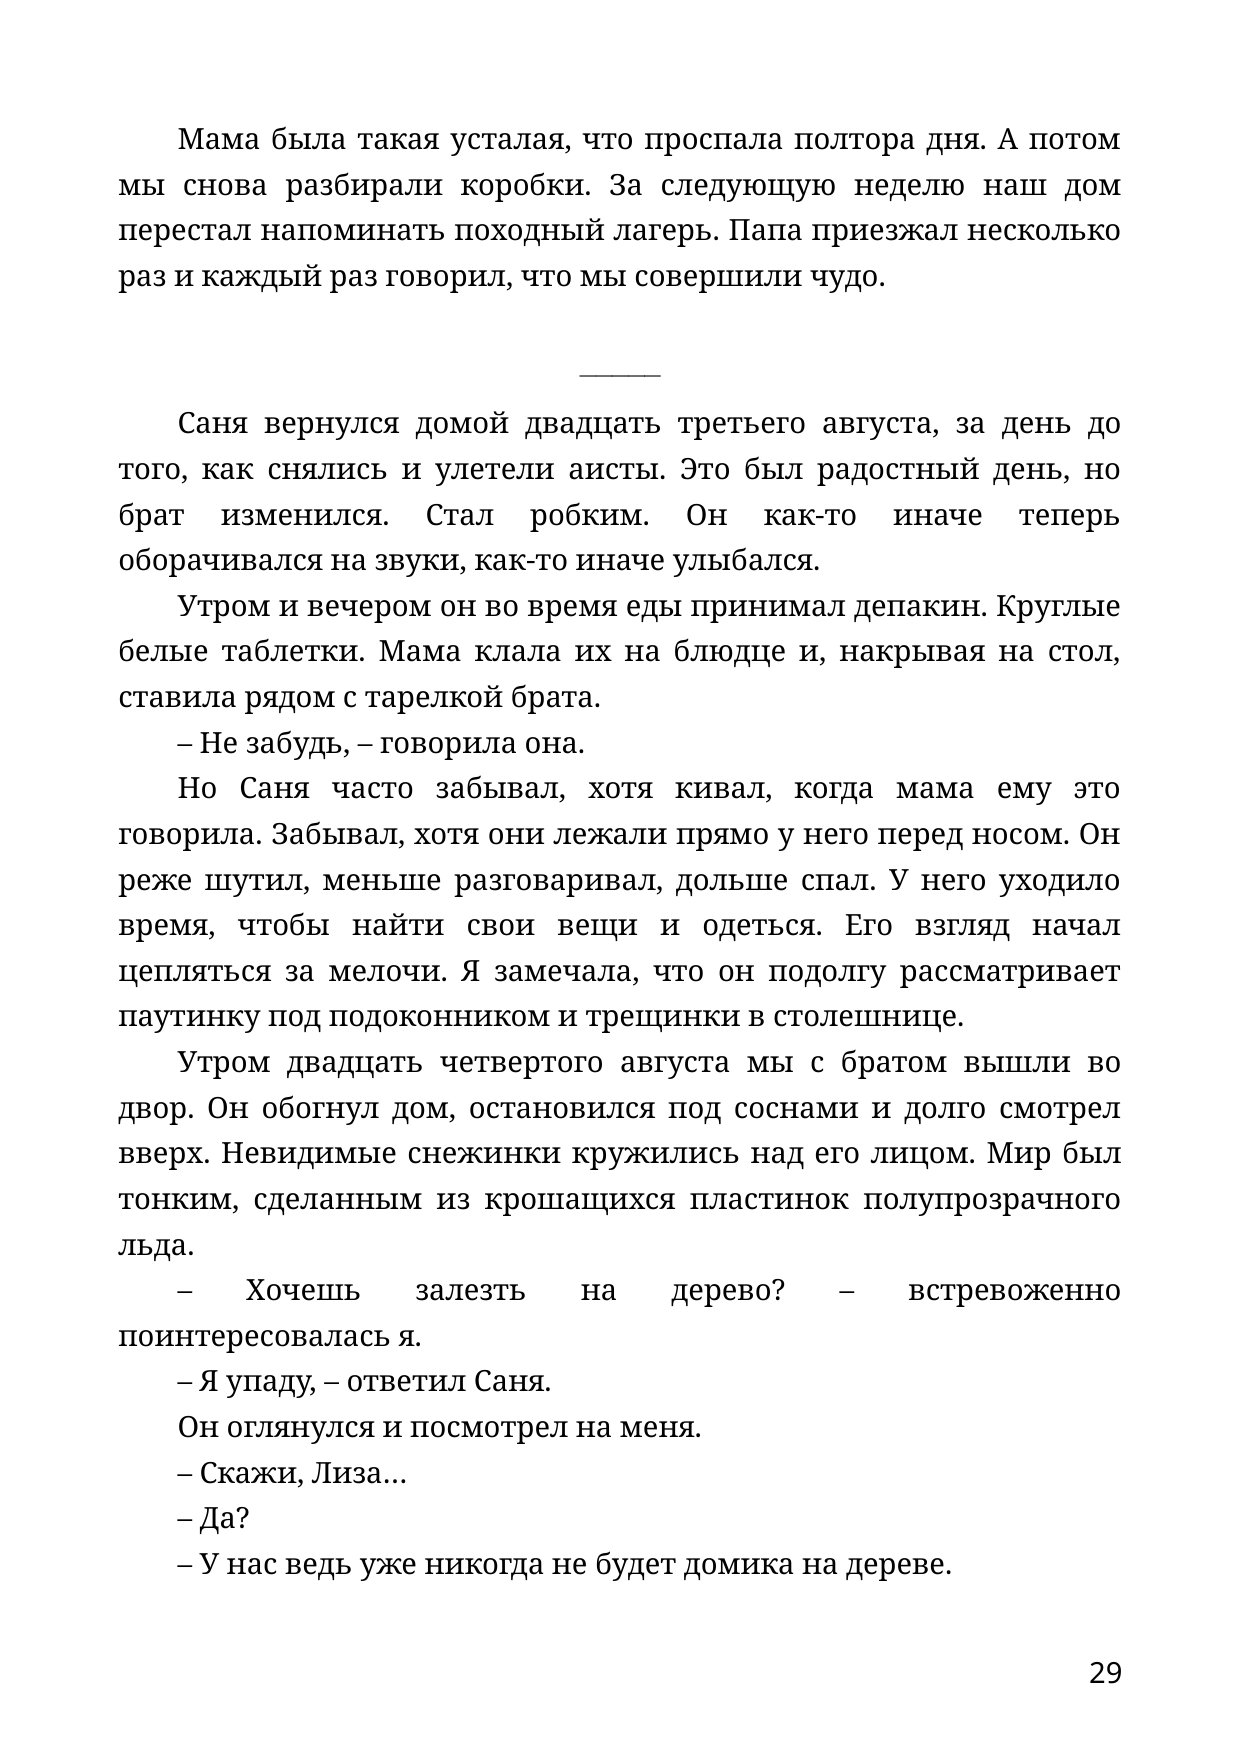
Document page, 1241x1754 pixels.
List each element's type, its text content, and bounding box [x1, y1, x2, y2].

text Мама была такая усталая, что проспала полтора дня. А потом мы снова разбирали коробки. За следующую неделю наш дом перестал напоминать походный лагерь. Папа приезжал несколько раз и каждый раз говорил, что мы совершили чудо. [118, 118, 1122, 295]
text – Да? [118, 1497, 1122, 1537]
text _____ [118, 346, 1122, 380]
text Утром и вечером он во время еды принимал депакин. Круглые белые таблетки. Мама клала их на блюдце и, накрывая на стол, ставила рядом с тарелкой брата. [118, 585, 1122, 716]
text Он оглянулся и посмотрел на меня. [118, 1406, 1122, 1446]
text Но Саня часто забывал, хотя кивал, когда мама ему это говорила. Забывал, хотя они лежали прямо у него перед носом. Он реже шутил, меньше разговаривал, дольше спал. У него уходило время, чтобы найти свои вещи и одеться. Его взгляд начал цепляться за мелочи. Я замечала, что он подолгу рассматривает паутинку под подоконником и трещинки в столешнице. [118, 767, 1122, 1035]
text – Не забудь, – говорила она. [118, 722, 1122, 762]
text – Хочешь залезть на дерево? – встревоженно поинтересовалась я. [118, 1269, 1122, 1355]
text Утром двадцать четвертого августа мы с братом вышли во двор. Он обогнул дом, остановился под соснами и долго смотрел вверх. Невидимые снежинки кружились над его лицом. Мир был тонким, сделанным из крошащихся пластинок полупрозрачного льда. [118, 1041, 1122, 1263]
text Саня вернулся домой двадцать третьего августа, за день до того, как снялись и улетели аисты. Это был радостный день, но брат изменился. Стал робким. Он как-то иначе теперь оборачивался на звуки, как-то иначе улыбался. [118, 402, 1122, 579]
text – Скажи, Лиза… [118, 1452, 1122, 1492]
text – Я упаду, – ответил Саня. [118, 1361, 1122, 1400]
text – У нас ведь уже никогда не будет домика на дереве. [118, 1543, 1122, 1583]
